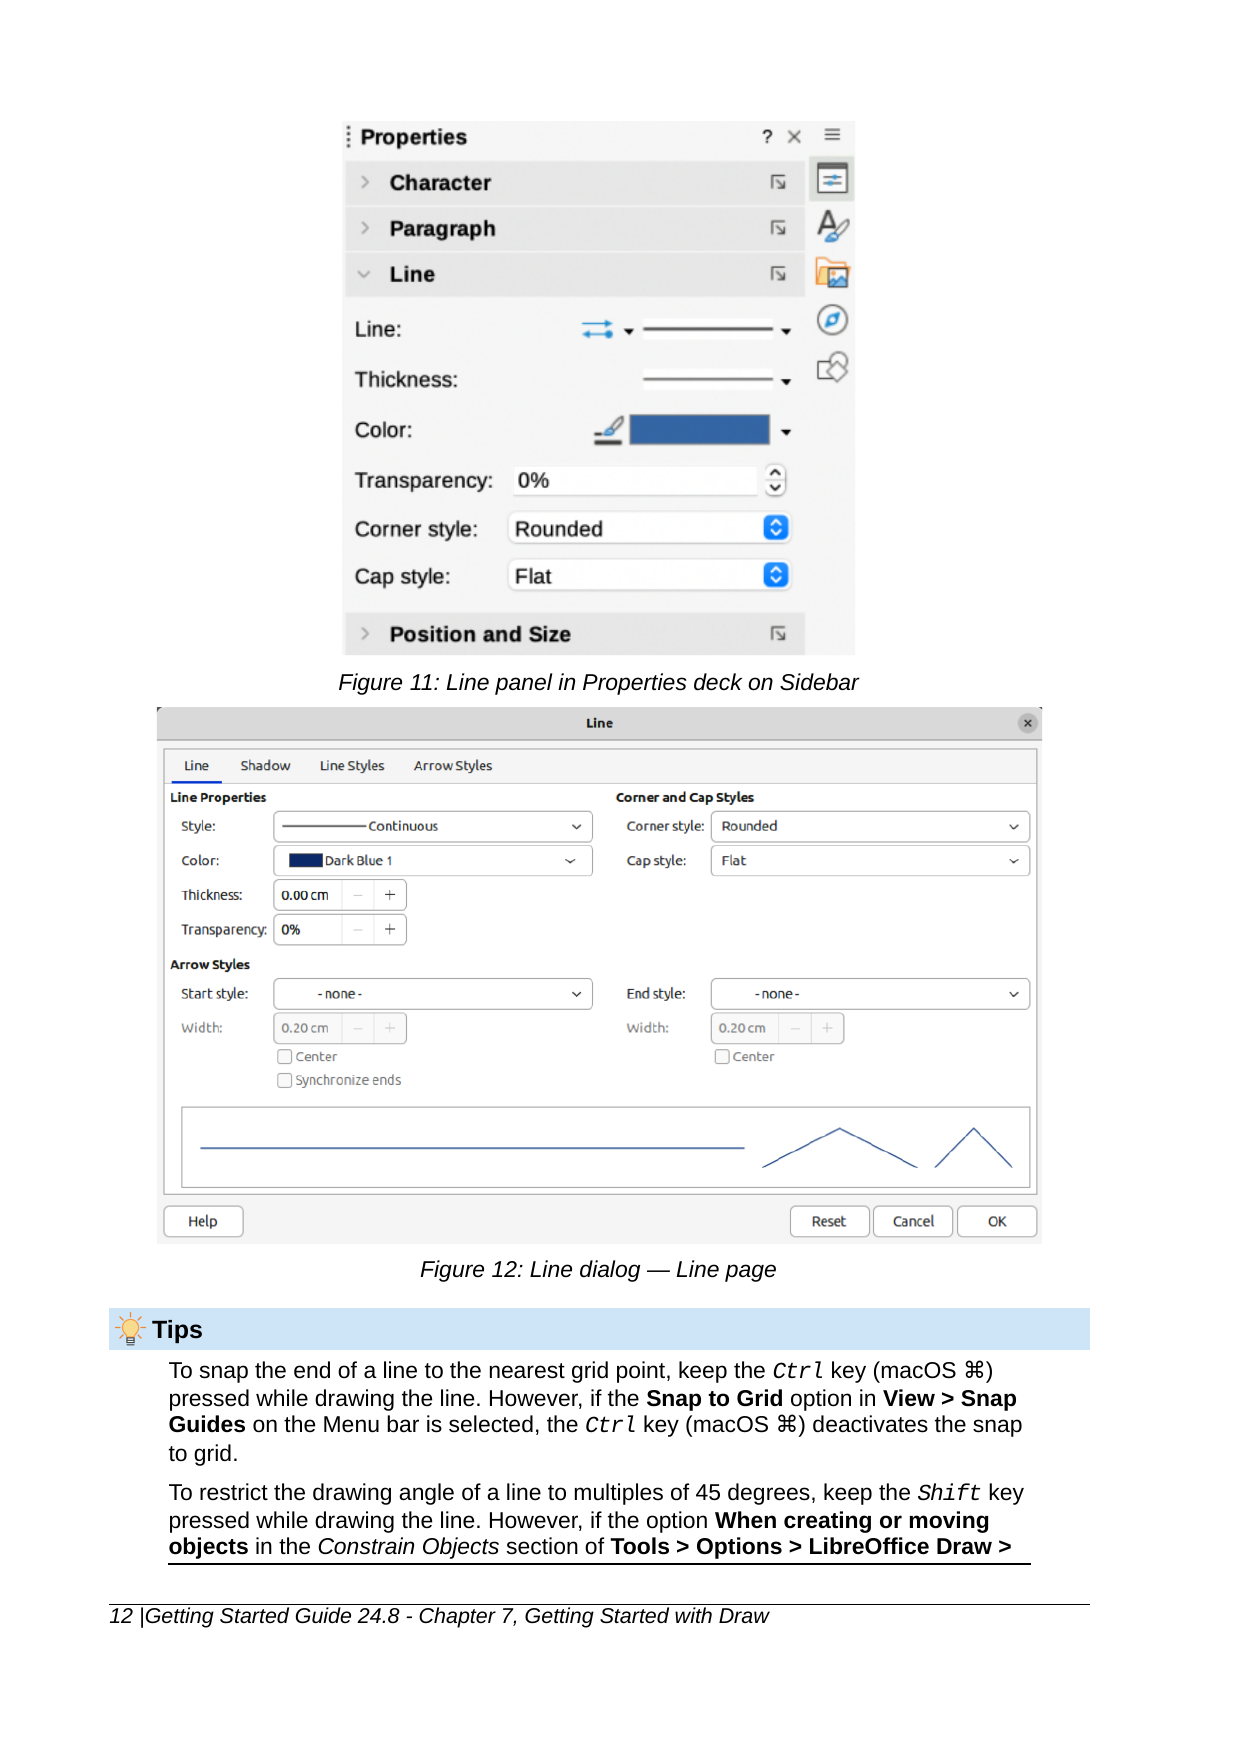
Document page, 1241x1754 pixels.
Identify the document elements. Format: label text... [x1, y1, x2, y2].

subtitle Tips [151, 1308, 1090, 1350]
picture [342, 121, 857, 657]
text Figure 12: Line dialog — Line page [157, 1256, 1042, 1283]
text To restrict the drawing angle of a line to multiples of 45 degrees, keep the Shift key pressed while drawing the line. However, if the option When creating or moving objects in the Constrain Objects section of Tools > Options > LibreOffice Draw > [168, 1479, 1031, 1563]
picture [156, 707, 1043, 1244]
text Figure 11: Line panel in Properties deck on Sidebar [338, 669, 861, 695]
text To snap the end of a line to the nearest grid point, keep the Ctrl key (macOS ⌘) pressed while drawing the line. However, if the Snap to Grid option in View > Snap Guides on the Menu bar is selected, the Ctrl key (macOS ⌘) deactivates the snap to grid. [168, 1357, 1031, 1466]
